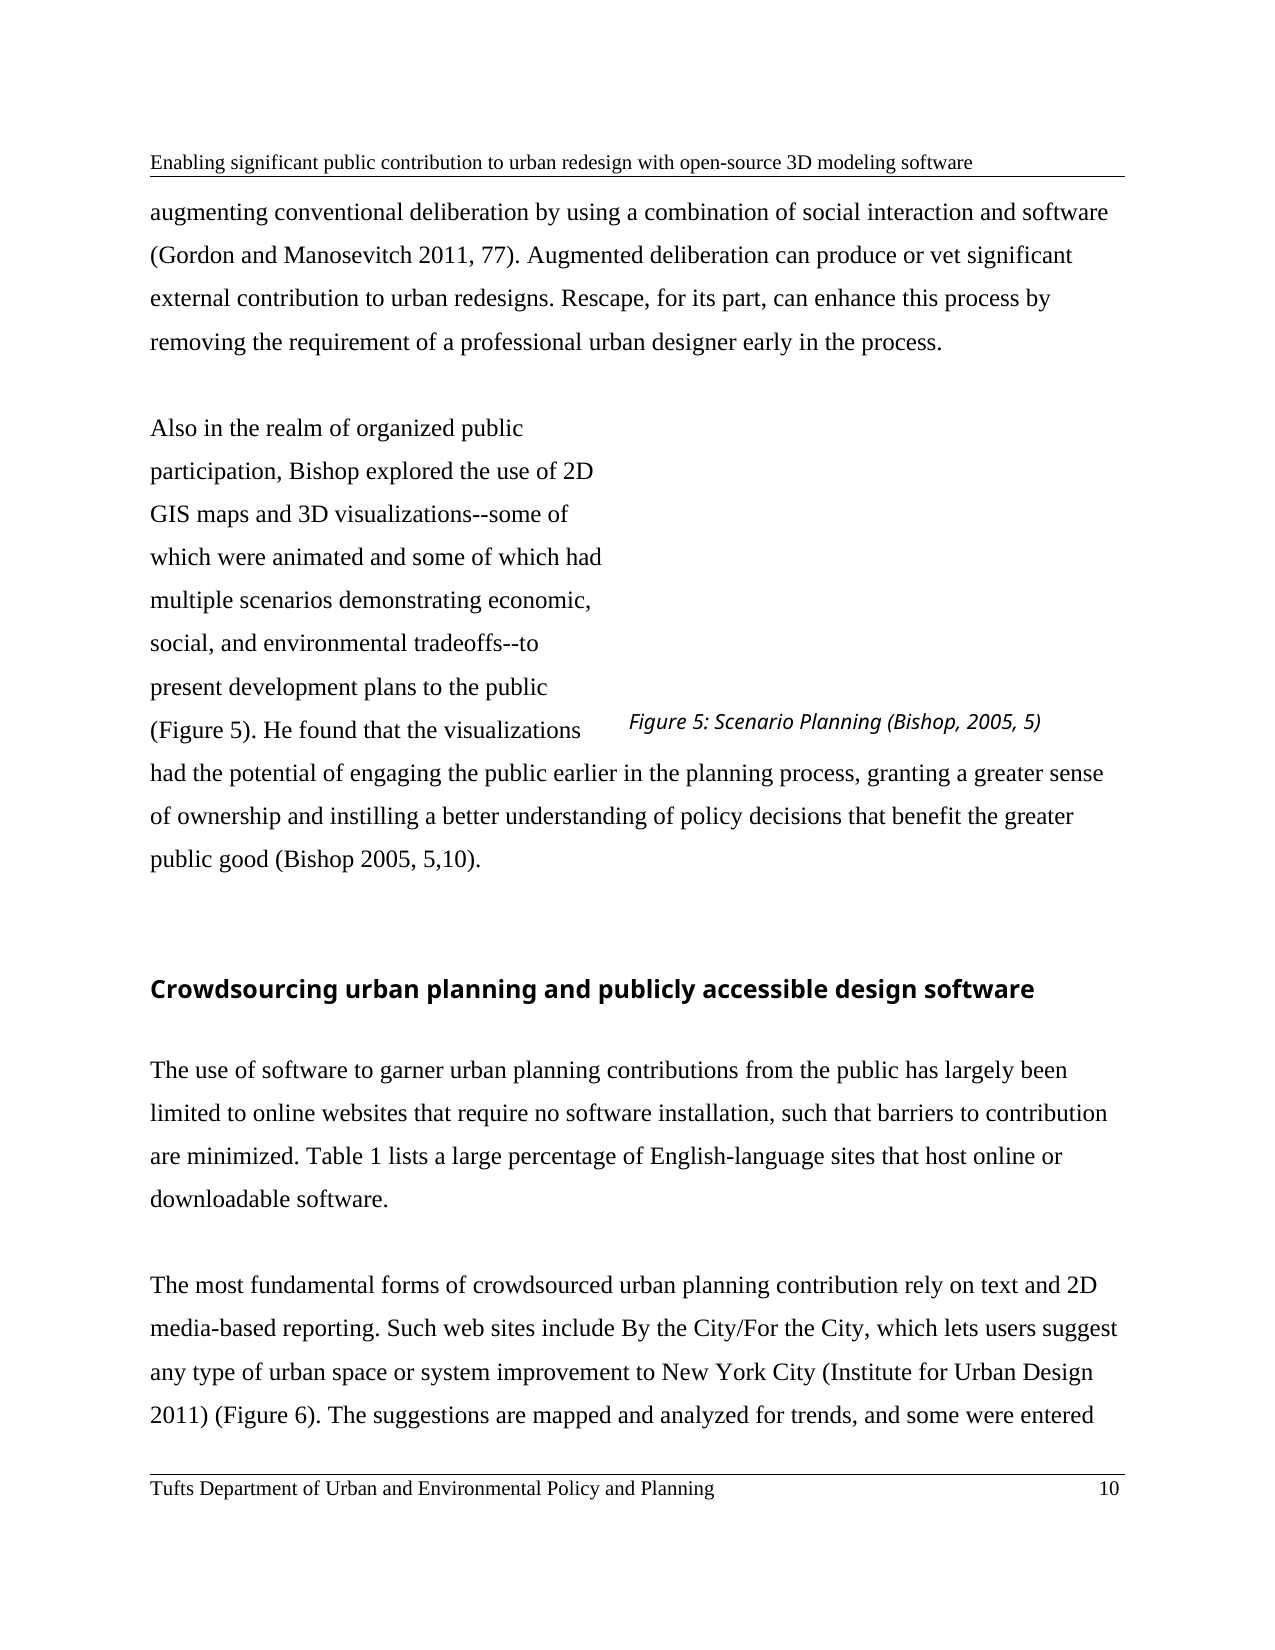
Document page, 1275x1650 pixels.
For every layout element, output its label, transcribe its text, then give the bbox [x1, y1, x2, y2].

text augmenting conventional deliberation by using a combination of social interaction and software (Gordon and Manosevitch 2011, 77). Augmented deliberation can produce or vet significant external contribution to urban redesigns. Rescape, for its part, can enhance this process by removing the requirement of a professional urban designer early in the process. [150, 197, 1125, 355]
text The most fundamental forms of crowdsourced urban planning contribution rely on text and 2D media-based reporting. Such web sites include By the City/For the City, which lets users suggest any type of urban space or system improvement to New York City (Institute for Urban Design 2011) (Figure 6). The suggestions are mapped and analyzed for trends, and some were entered [150, 1270, 1125, 1428]
text Also in the realm of organized public participation, Bishop explored the use of 2D GIS maps and 3D visualizations--some of which were animated and some of which had multiple scenarios demonstrating economic, social, and environmental tradeoffs--to present development plans to the public (Figure 5). He found that the visualizations had the potential of engaging the public earlier in the planning process, granting a greater sense of ownership and instilling a better understanding of policy decisions that benefit the greater public good (Bishop 2005, 5,10). [150, 413, 1125, 873]
text The use of software to garner urban planning contributions from the public has largely been limited to online websites that require no software installation, such that barriers to contribution are minimized. Table 1 lists a large percentage of English-language sites that host online or downloadable software. [150, 1055, 1125, 1213]
text Figure 5: Scenario Planning (Bishop, 2005, 5) [628, 418, 1108, 736]
subtitle Crowdsourcing urban planning and publicly accessible design software [150, 971, 1125, 1005]
